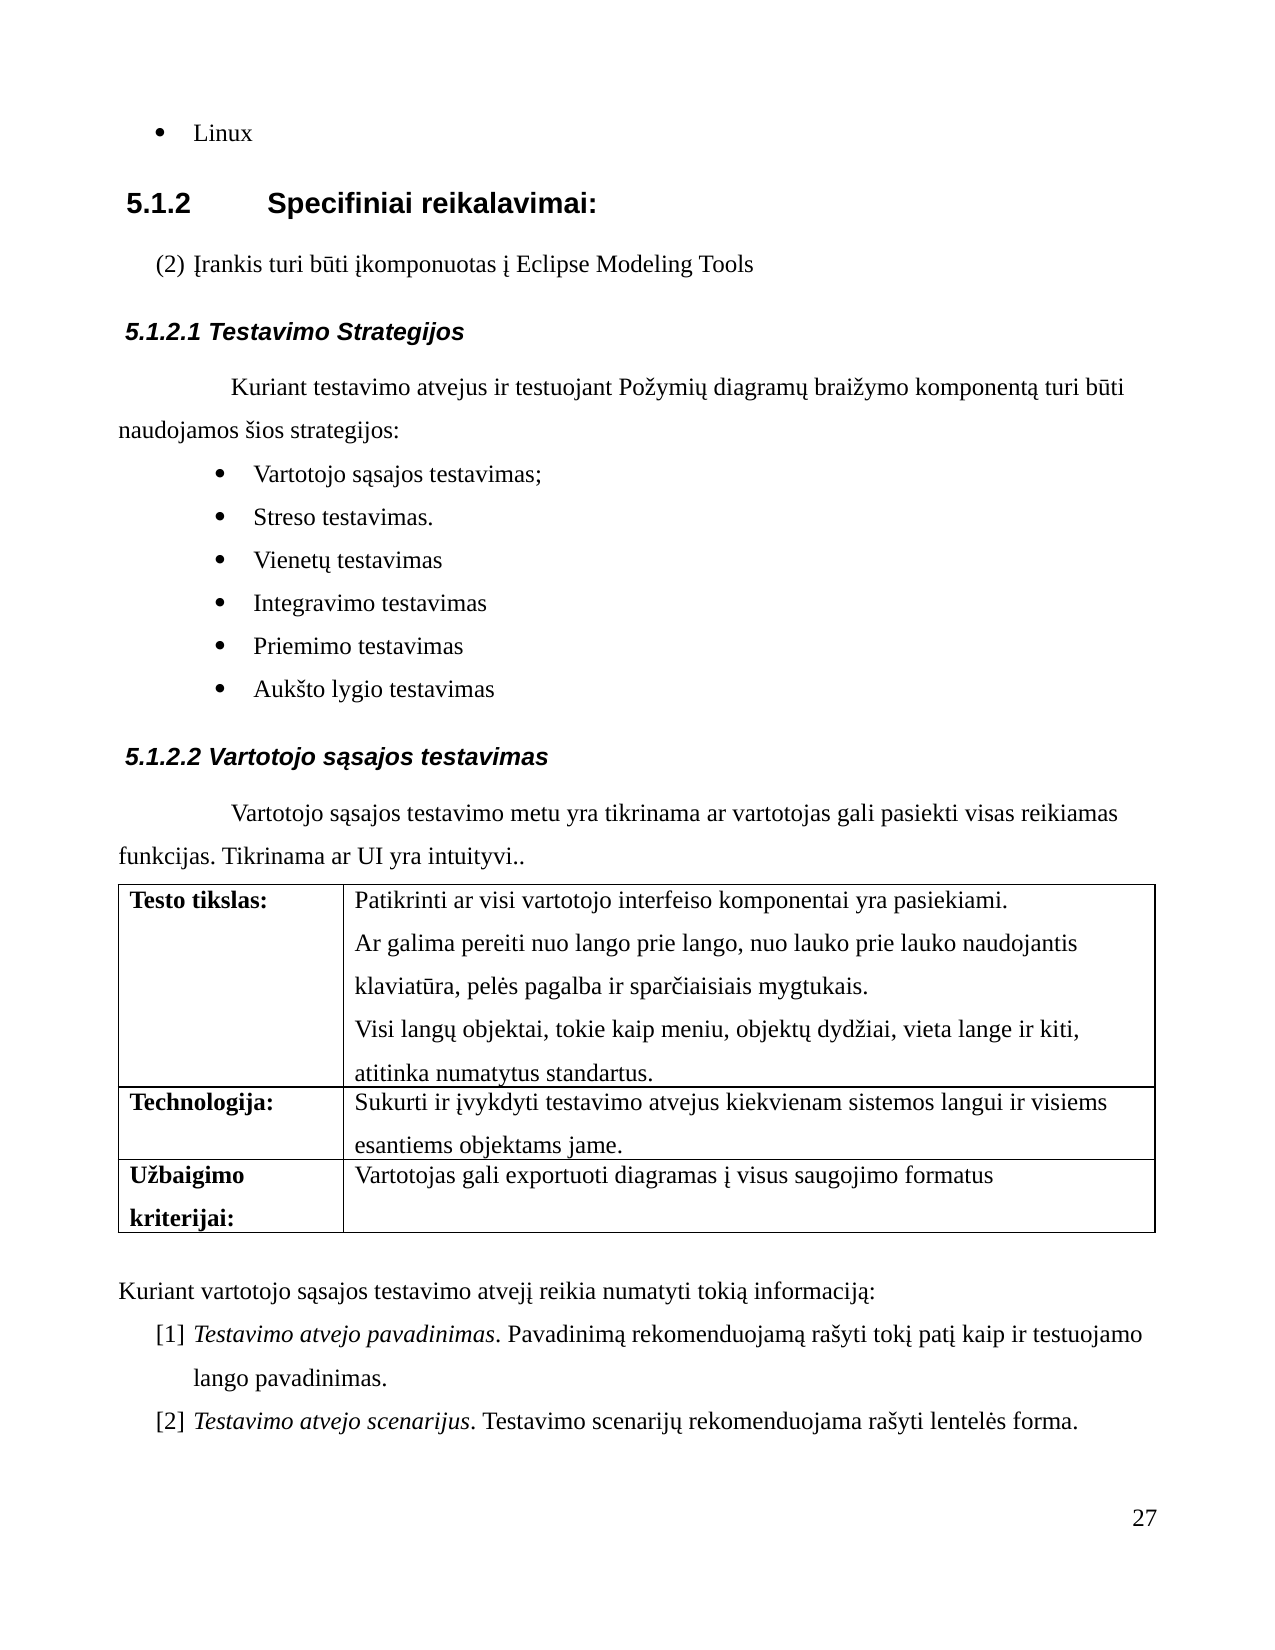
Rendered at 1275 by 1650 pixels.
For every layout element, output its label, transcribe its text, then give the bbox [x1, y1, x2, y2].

list Vienetų testavimas [216, 545, 1157, 574]
list Testavimo atvejo scenarijus. Testavimo scenarijų rekomenduojama rašyti lentelės forma. [156, 1406, 1157, 1434]
list Vartotojo sąsajos testavimas; [216, 459, 1157, 487]
list Streso testavimas. [216, 502, 1157, 531]
table_cell Užbaigimo kriterijai: [119, 1160, 343, 1232]
list Testavimo atvejo pavadinimas. Pavadinimą rekomenduojamą rašyti tokį patį kaip ir testuojamo lango pavadinimas. [156, 1319, 1157, 1391]
list Aukšto lygio testavimas [216, 674, 1157, 703]
subtitle Specifiniai reikalavimai: [118, 186, 1157, 220]
text Kuriant testavimo atvejus ir testuojant Požymių diagramų braižymo komponentą turi būti naudojamos šios strategijos: [118, 372, 1157, 444]
table_cell Technologija: [119, 1088, 343, 1159]
text Vartotojo sąsajos testavimo metu yra tikrinama ar vartotojas gali pasiekti visas reikiamas funkcijas. Tikrinama ar UI yra intuityvi.. [118, 798, 1157, 870]
table_cell Vartotojas gali exportuoti diagramas į visus saugojimo formatus [344, 1160, 1154, 1232]
list Priemimo testavimas [216, 631, 1157, 660]
list Įrankis turi būti įkomponuotas į Eclipse Modeling Tools [156, 249, 1157, 278]
table_cell Sukurti ir įvykdyti testavimo atvejus kiekvienam sistemos langui ir visiems esantiems objektams jame. [344, 1088, 1154, 1159]
subtitle Testavimo Strategijos [118, 317, 1157, 346]
table_header Patikrinti ar visi vartotojo interfeiso komponentai yra pasiekiami. Ar galima pereiti nuo lango prie lango, nuo lauko prie lauko naudojantis klaviatūra, pelės pagalba ir sparčiaisiais mygtukais. Visi langų objektai, tokie kaip meniu, objektų dydžiai, vieta lange ir kiti, atitinka numatytus standartus. [344, 885, 1154, 1086]
subtitle Vartotojo sąsajos testavimas [118, 742, 1157, 771]
text Kuriant vartotojo sąsajos testavimo atvejį reikia numatyti tokią informaciją: [118, 1276, 1157, 1305]
list Integravimo testavimas [216, 588, 1157, 617]
table_header Testo tikslas: [119, 885, 343, 1086]
list Linux [156, 118, 1157, 147]
